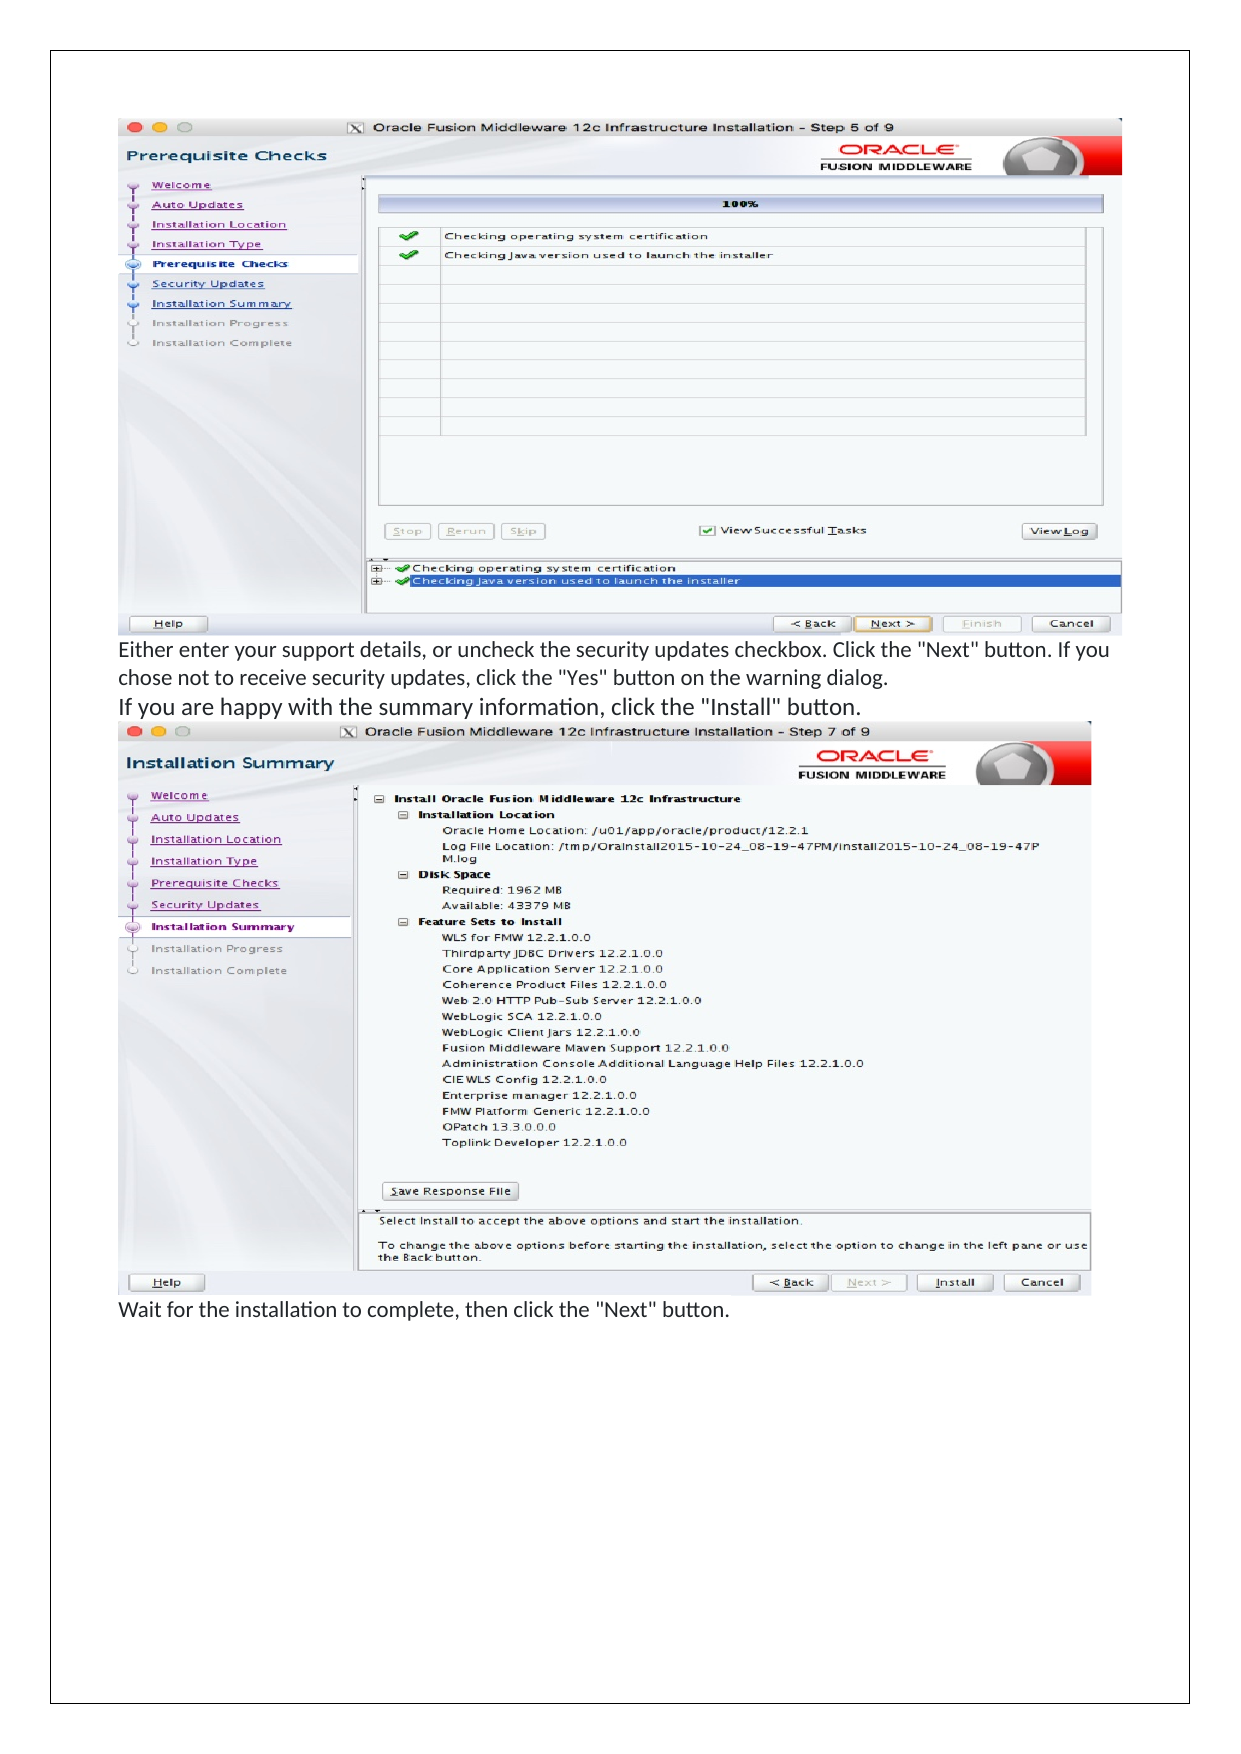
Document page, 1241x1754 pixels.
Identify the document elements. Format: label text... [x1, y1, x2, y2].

text Wait for the installation to complete, then click the "Next" button. [118, 1295, 1122, 1323]
picture [118, 721, 1092, 1296]
picture [118, 118, 1123, 636]
text Either enter your support details, or uncheck the security updates checkbox. Click the "Next" button. If you chose not to receive security updates, click the "Yes" button on the warning dialog. [118, 636, 1122, 691]
text If you are happy with the summary information, click the "Install" button. [118, 691, 1122, 722]
